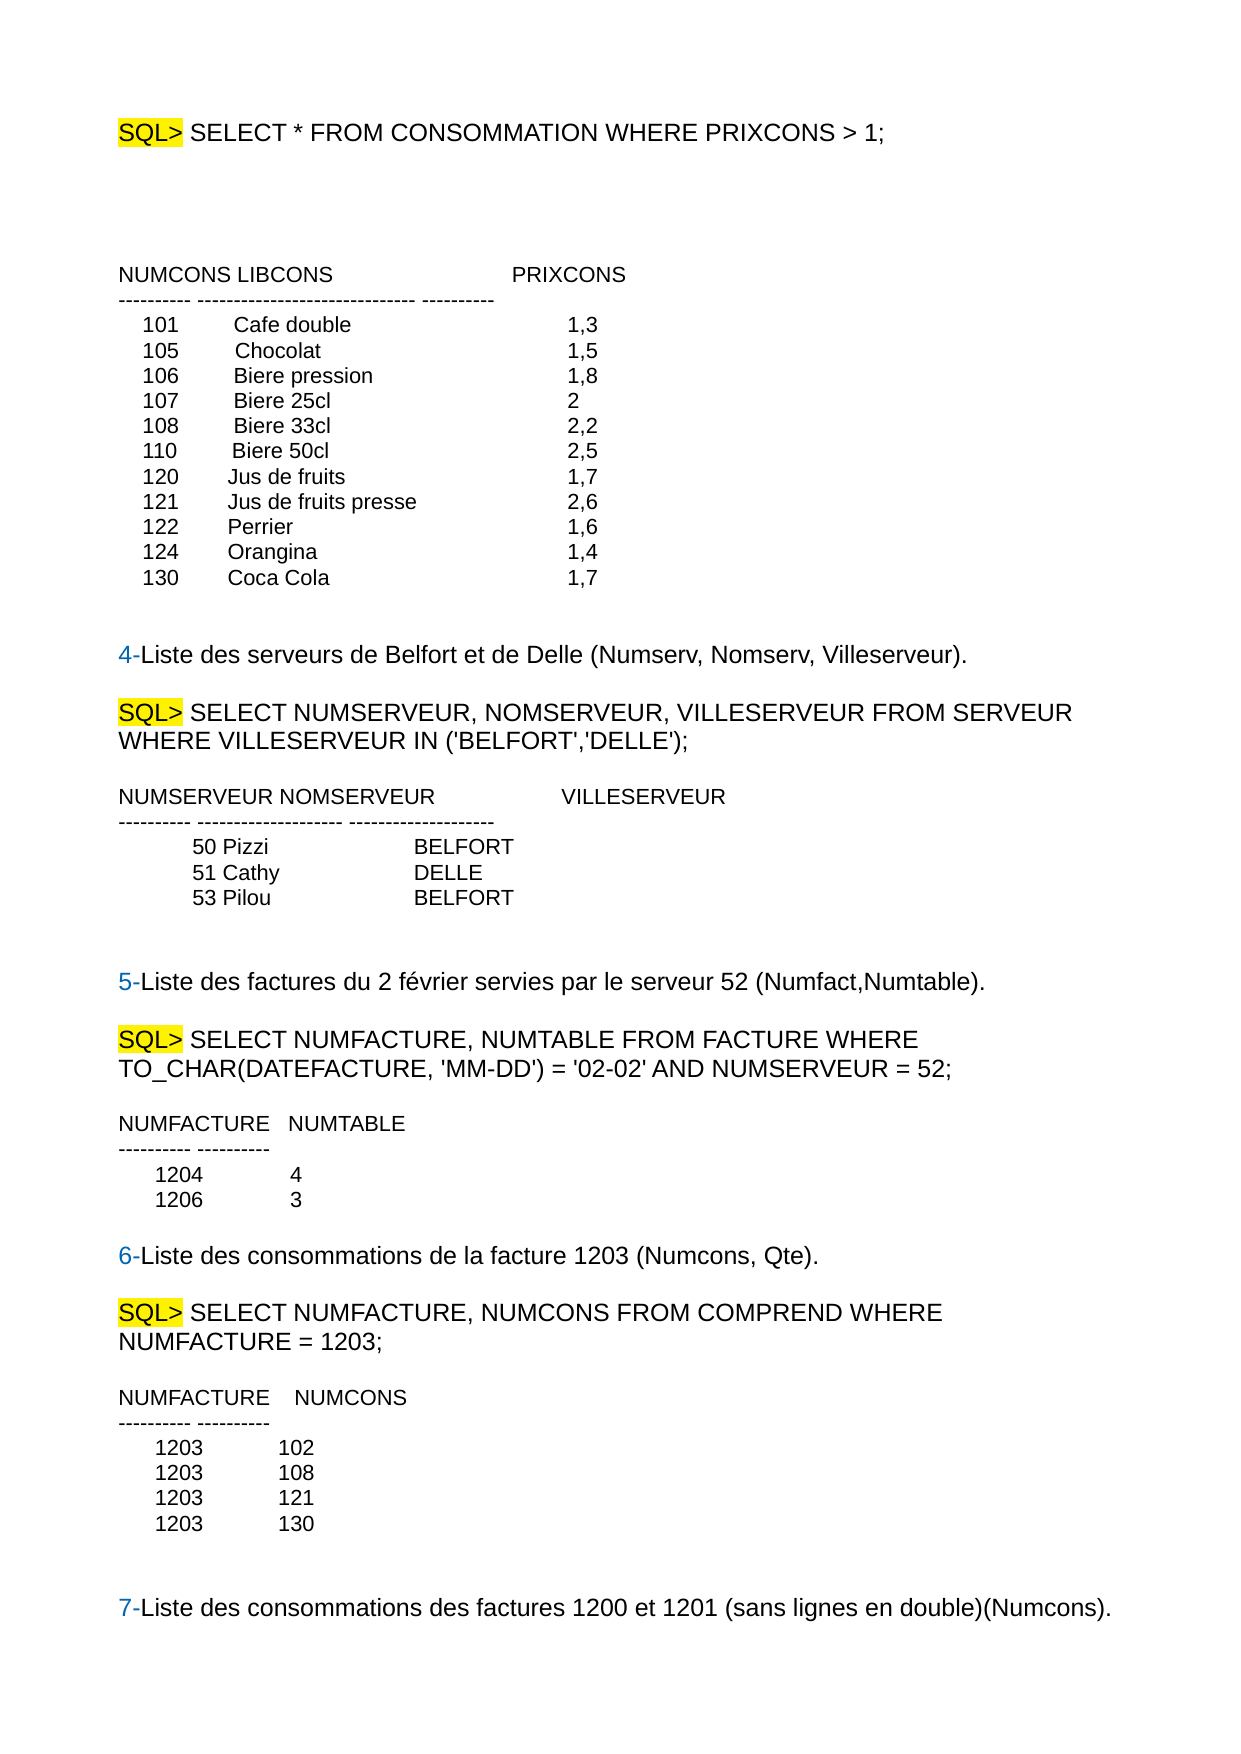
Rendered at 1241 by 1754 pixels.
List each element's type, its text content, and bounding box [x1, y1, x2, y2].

text 1203 121 [118, 1485, 1122, 1510]
text 101 Cafe double 1,3 [118, 312, 1122, 337]
text 1203 108 [118, 1460, 1122, 1485]
text 1206 3 [118, 1187, 1122, 1212]
text ---------- -------------------- -------------------- [118, 809, 1122, 834]
text 53 Pilou BELFORT [118, 884, 1122, 910]
text 1203 130 [118, 1510, 1122, 1536]
text 50 Pizzi BELFORT [118, 834, 1122, 859]
text NUMFACTURE NUMCONS [118, 1384, 1122, 1409]
text SQL> SELECT NUMFACTURE, NUMTABLE FROM FACTURE WHERE TO_CHAR(DATEFACTURE, 'MM-DD') = '02-02' AND NUMSERVEUR = 52; [118, 1025, 1122, 1082]
text NUMSERVEUR NOMSERVEUR VILLESERVEUR [118, 784, 1122, 809]
text ---------- ---------- [118, 1136, 1122, 1161]
text 1203 102 [118, 1435, 1122, 1460]
text NUMFACTURE NUMTABLE [118, 1111, 1122, 1136]
text SQL> SELECT NUMSERVEUR, NOMSERVEUR, VILLESERVEUR FROM SERVEUR WHERE VILLESERVEUR IN ('BELFORT','DELLE'); [118, 697, 1122, 755]
text 124 Orangina 1,4 [118, 539, 1122, 564]
text 130 Coca Cola 1,7 [118, 564, 1122, 589]
text 6-Liste des consommations de la facture 1203 (Numcons, Qte). [118, 1241, 1122, 1269]
text 1204 4 [118, 1161, 1122, 1187]
text 121 Jus de fruits presse 2,6 [118, 489, 1122, 514]
text SQL> SELECT * FROM CONSOMMATION WHERE PRIXCONS > 1; [118, 118, 1122, 147]
text 120 Jus de fruits 1,7 [118, 463, 1122, 489]
text 105 Chocolat 1,5 [118, 337, 1122, 363]
text 107 Biere 25cl 2 [118, 388, 1122, 413]
text 110 Biere 50cl 2,5 [118, 438, 1122, 463]
text SQL> SELECT NUMFACTURE, NUMCONS FROM COMPREND WHERE NUMFACTURE = 1203; [118, 1298, 1122, 1356]
text 106 Biere pression 1,8 [118, 363, 1122, 388]
text NUMCONS LIBCONS PRIXCONS [118, 262, 1122, 287]
text 7-Liste des consommations des factures 1200 et 1201 (sans lignes en double)(Numcons). [118, 1593, 1122, 1622]
text 51 Cathy DELLE [118, 859, 1122, 884]
text ---------- ---------- [118, 1409, 1122, 1435]
text 122 Perrier 1,6 [118, 514, 1122, 539]
text 108 Biere 33cl 2,2 [118, 413, 1122, 438]
text 5-Liste des factures du 2 février servies par le serveur 52 (Numfact,Numtable). [118, 967, 1122, 996]
text 4-Liste des serveurs de Belfort et de Delle (Numserv, Nomserv, Villeserveur). [118, 640, 1122, 669]
text ---------- ------------------------------ ---------- [118, 287, 1122, 312]
